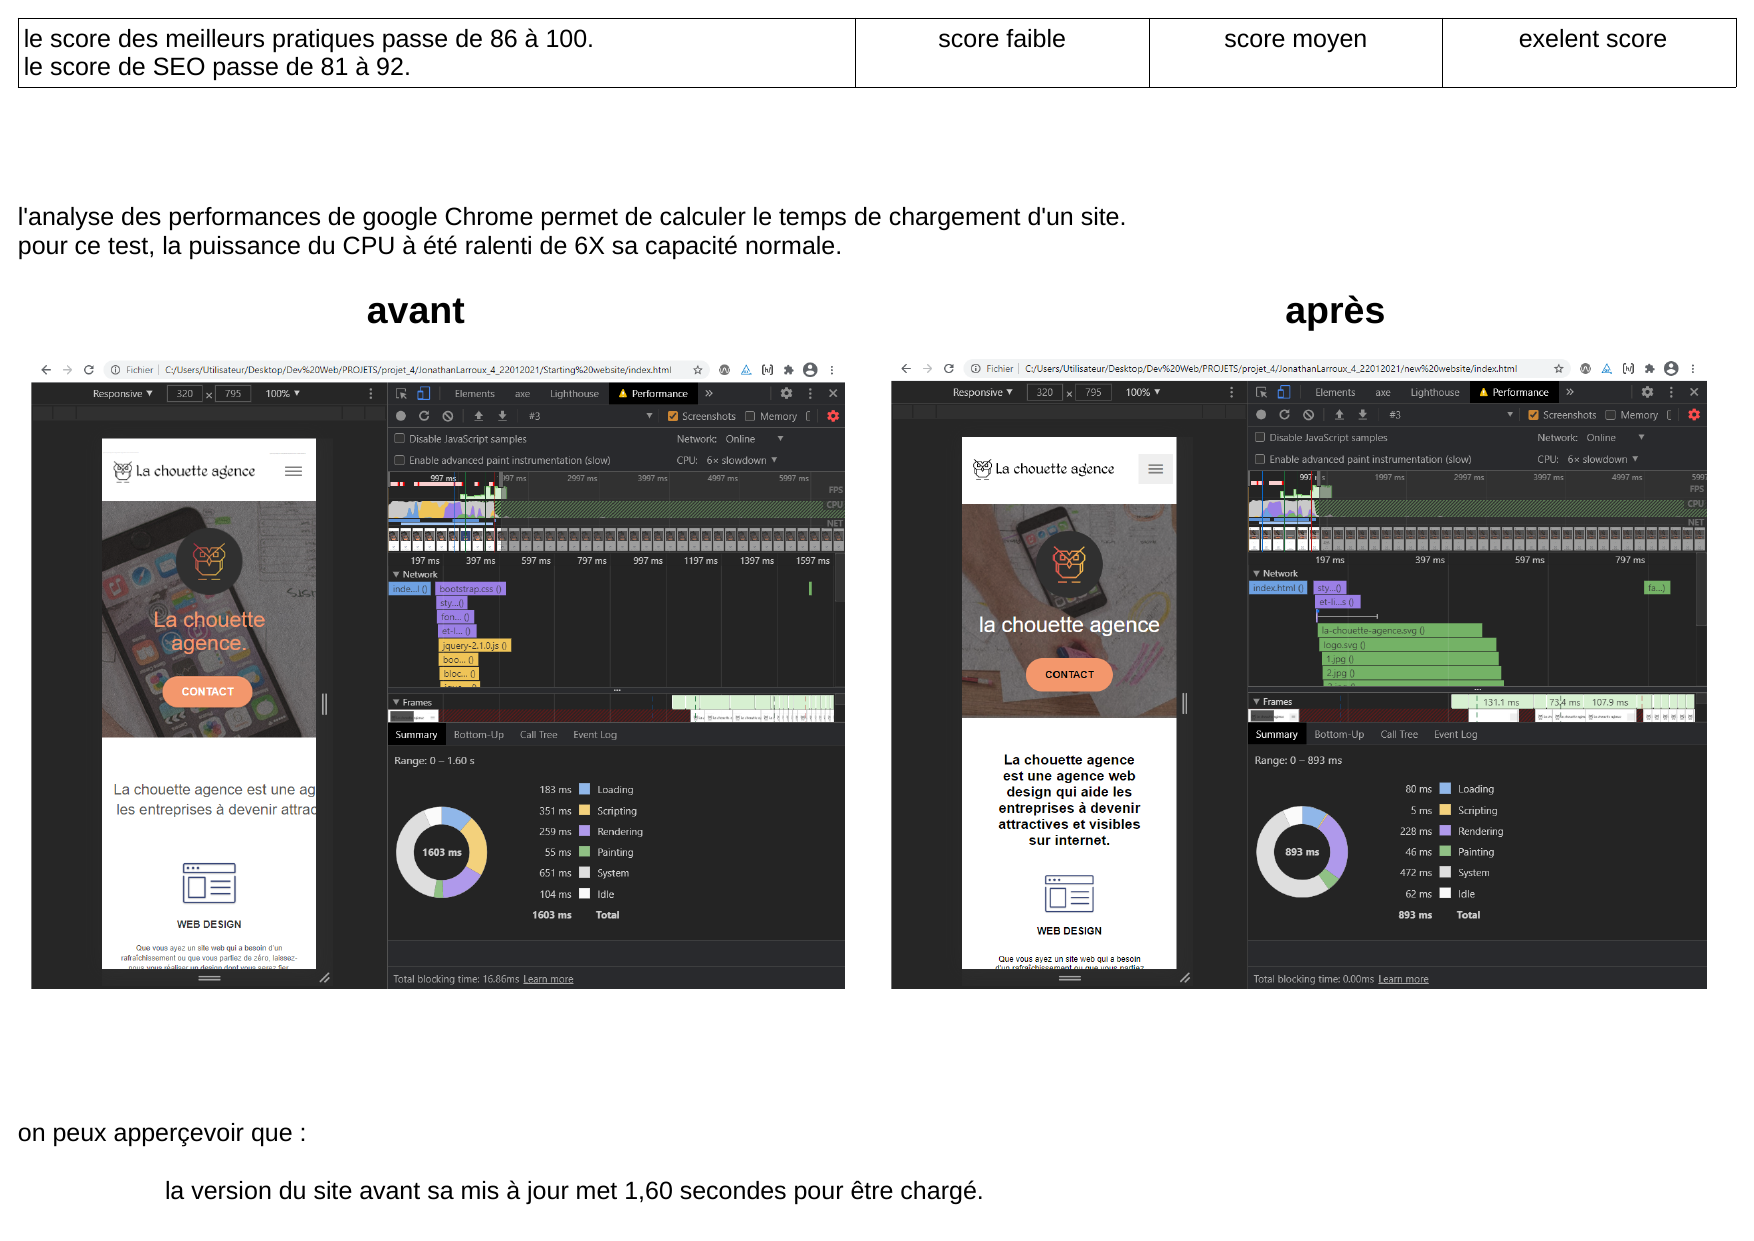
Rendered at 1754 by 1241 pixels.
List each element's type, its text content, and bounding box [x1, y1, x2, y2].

table_header le score des meilleurs pratiques passe de 86 à 100. le score de SEO passe de 81 à 92. [19, 19, 855, 87]
text l'analyse des performances de google Chrome permet de calculer le temps de chargement d'un site. [18, 202, 1736, 231]
text la version du site avant sa mis à jour met 1,60 secondes pour être chargé. [18, 1176, 1736, 1204]
text avant après [18, 288, 1736, 331]
text pour ce test, la puissance du CPU à été ralenti de 6X sa capacité normale. [18, 231, 1736, 259]
text on peux apperçevoir que : [18, 1118, 1736, 1147]
picture [31, 358, 845, 989]
picture [891, 358, 1707, 989]
table_cell score moyen [1150, 19, 1442, 87]
table_cell score faible [856, 19, 1149, 87]
table_cell exelent score [1443, 19, 1736, 87]
